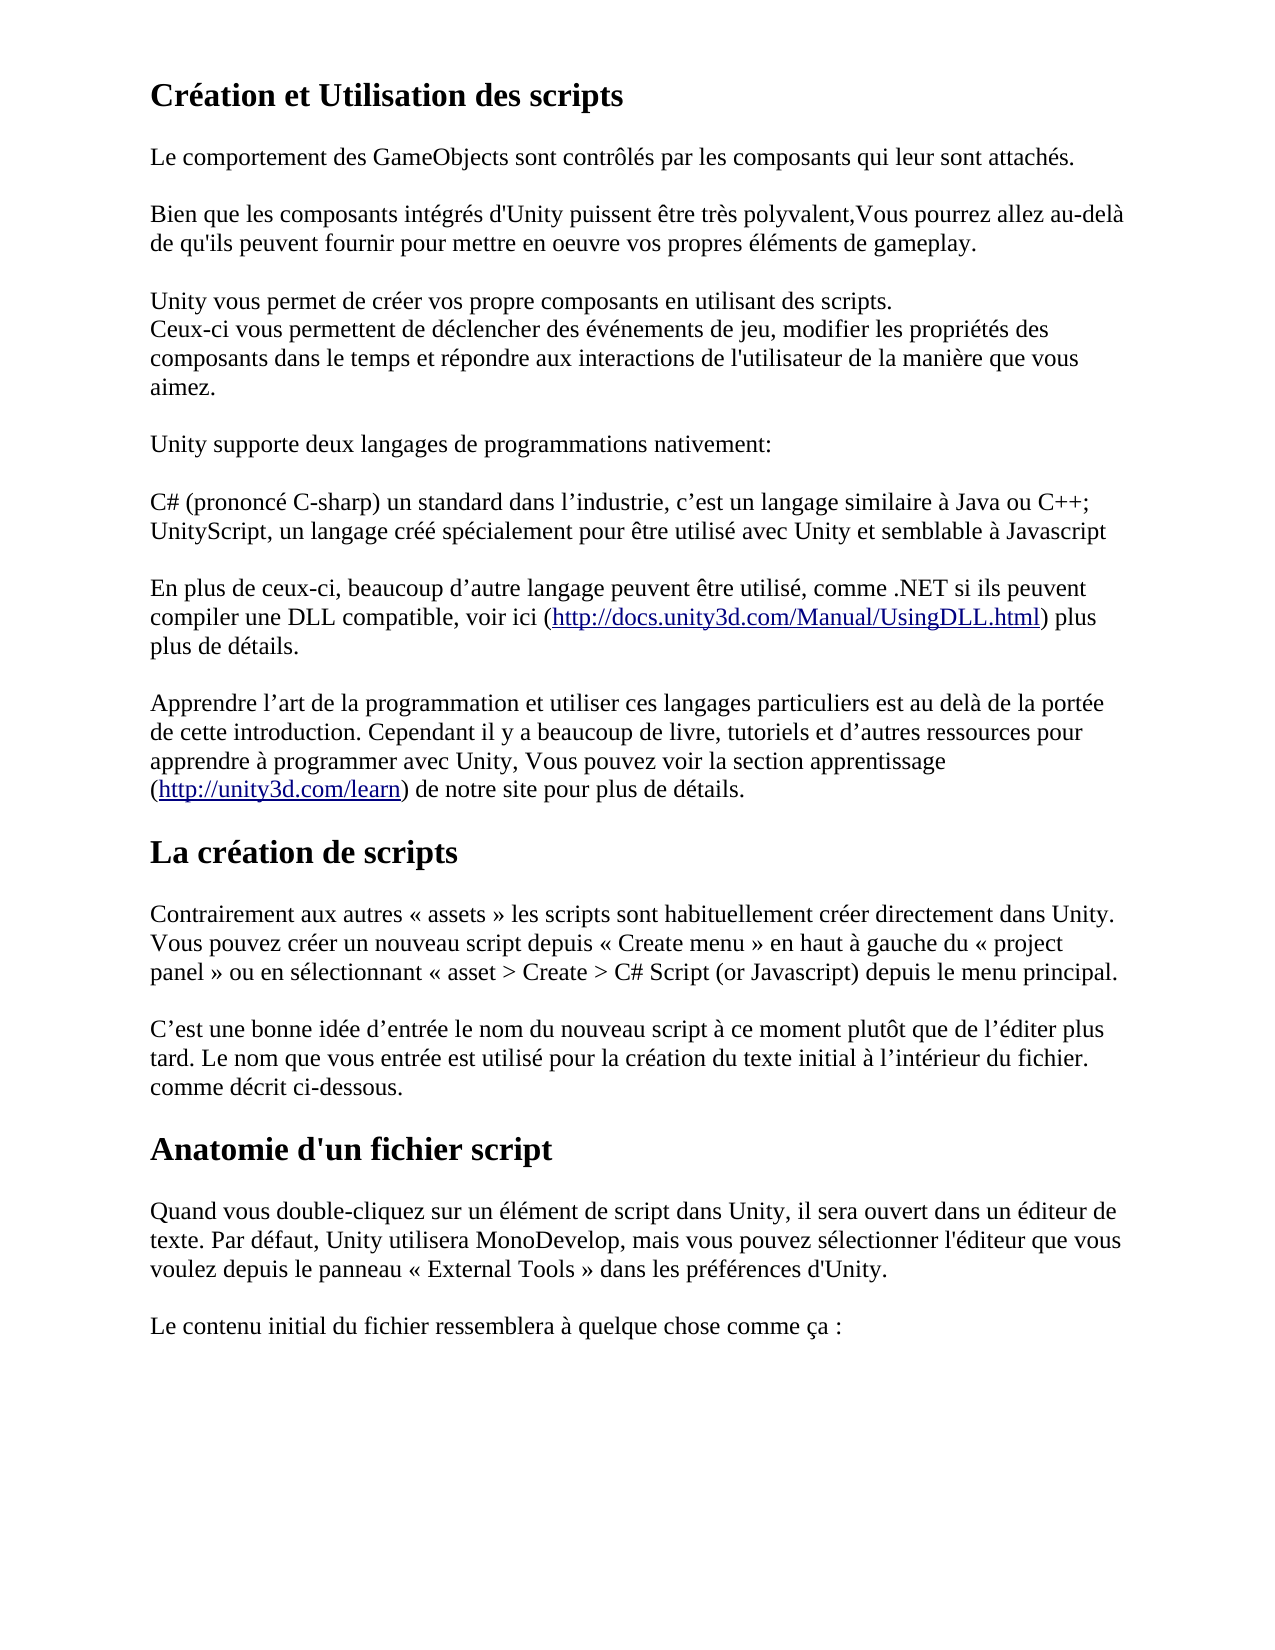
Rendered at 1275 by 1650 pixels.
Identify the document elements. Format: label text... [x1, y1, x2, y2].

text C# (prononcé C-sharp) un standard dans l’industrie, c’est un langage similaire à Java ou C++; [150, 487, 1125, 516]
text Apprendre l’art de la programmation et utiliser ces langages particuliers est au delà de la portée de cette introduction. Cependant il y a beaucoup de livre, tutoriels et d’autres ressources pour apprendre à programmer avec Unity, Vous pouvez voir la section apprentissage (http://unity3d.com/learn) de notre site pour plus de détails. [150, 688, 1125, 803]
text En plus de ceux-ci, beaucoup d’autre langage peuvent être utilisé, comme .NET si ils peuvent compiler une DLL compatible, voir ici (http://docs.unity3d.com/Manual/UsingDLL.html) plus plus de détails. [150, 573, 1125, 659]
text Quand vous double-cliquez sur un élément de script dans Unity, il sera ouvert dans un éditeur de texte. Par défaut, Unity utilisera MonoDevelop, mais vous pouvez sélectionner l'éditeur que vous voulez depuis le panneau « External Tools » dans les préférences d'Unity. [150, 1196, 1125, 1282]
text Unity vous permet de créer vos propre composants en utilisant des scripts. [150, 286, 1125, 314]
text La création de scripts [150, 832, 1125, 870]
text Création et Utilisation des scripts [150, 75, 1125, 113]
text Contrairement aux autres « assets » les scripts sont habituellement créer directement dans Unity. Vous pouvez créer un nouveau script depuis « Create menu » en haut à gauche du « project panel » ou en sélectionnant « asset > Create > C# Script (or Javascript) depuis le menu principal. [150, 899, 1125, 985]
text Unity supporte deux langages de programmations nativement: [150, 429, 1125, 458]
text Bien que les composants intégrés d'Unity puissent être très polyvalent,Vous pourrez allez au-delà de qu'ils peuvent fournir pour mettre en oeuvre vos propres éléments de gameplay. [150, 199, 1125, 257]
text Anatomie d'un fichier script [150, 1129, 1125, 1167]
text Le contenu initial du fichier ressemblera à quelque chose comme ça : [150, 1311, 1125, 1340]
text Ceux-ci vous permettent de déclencher des événements de jeu, modifier les propriétés des composants dans le temps et répondre aux interactions de l'utilisateur de la manière que vous aimez. [150, 314, 1125, 401]
text C’est une bonne idée d’entrée le nom du nouveau script à ce moment plutôt que de l’éditer plus tard. Le nom que vous entrée est utilisé pour la création du texte initial à l’intérieur du fichier. comme décrit ci-dessous. [150, 1014, 1125, 1100]
text Le comportement des GameObjects sont contrôlés par les composants qui leur sont attachés. [150, 142, 1125, 171]
text UnityScript, un langage créé spécialement pour être utilisé avec Unity et semblable à Javascript [150, 516, 1125, 544]
